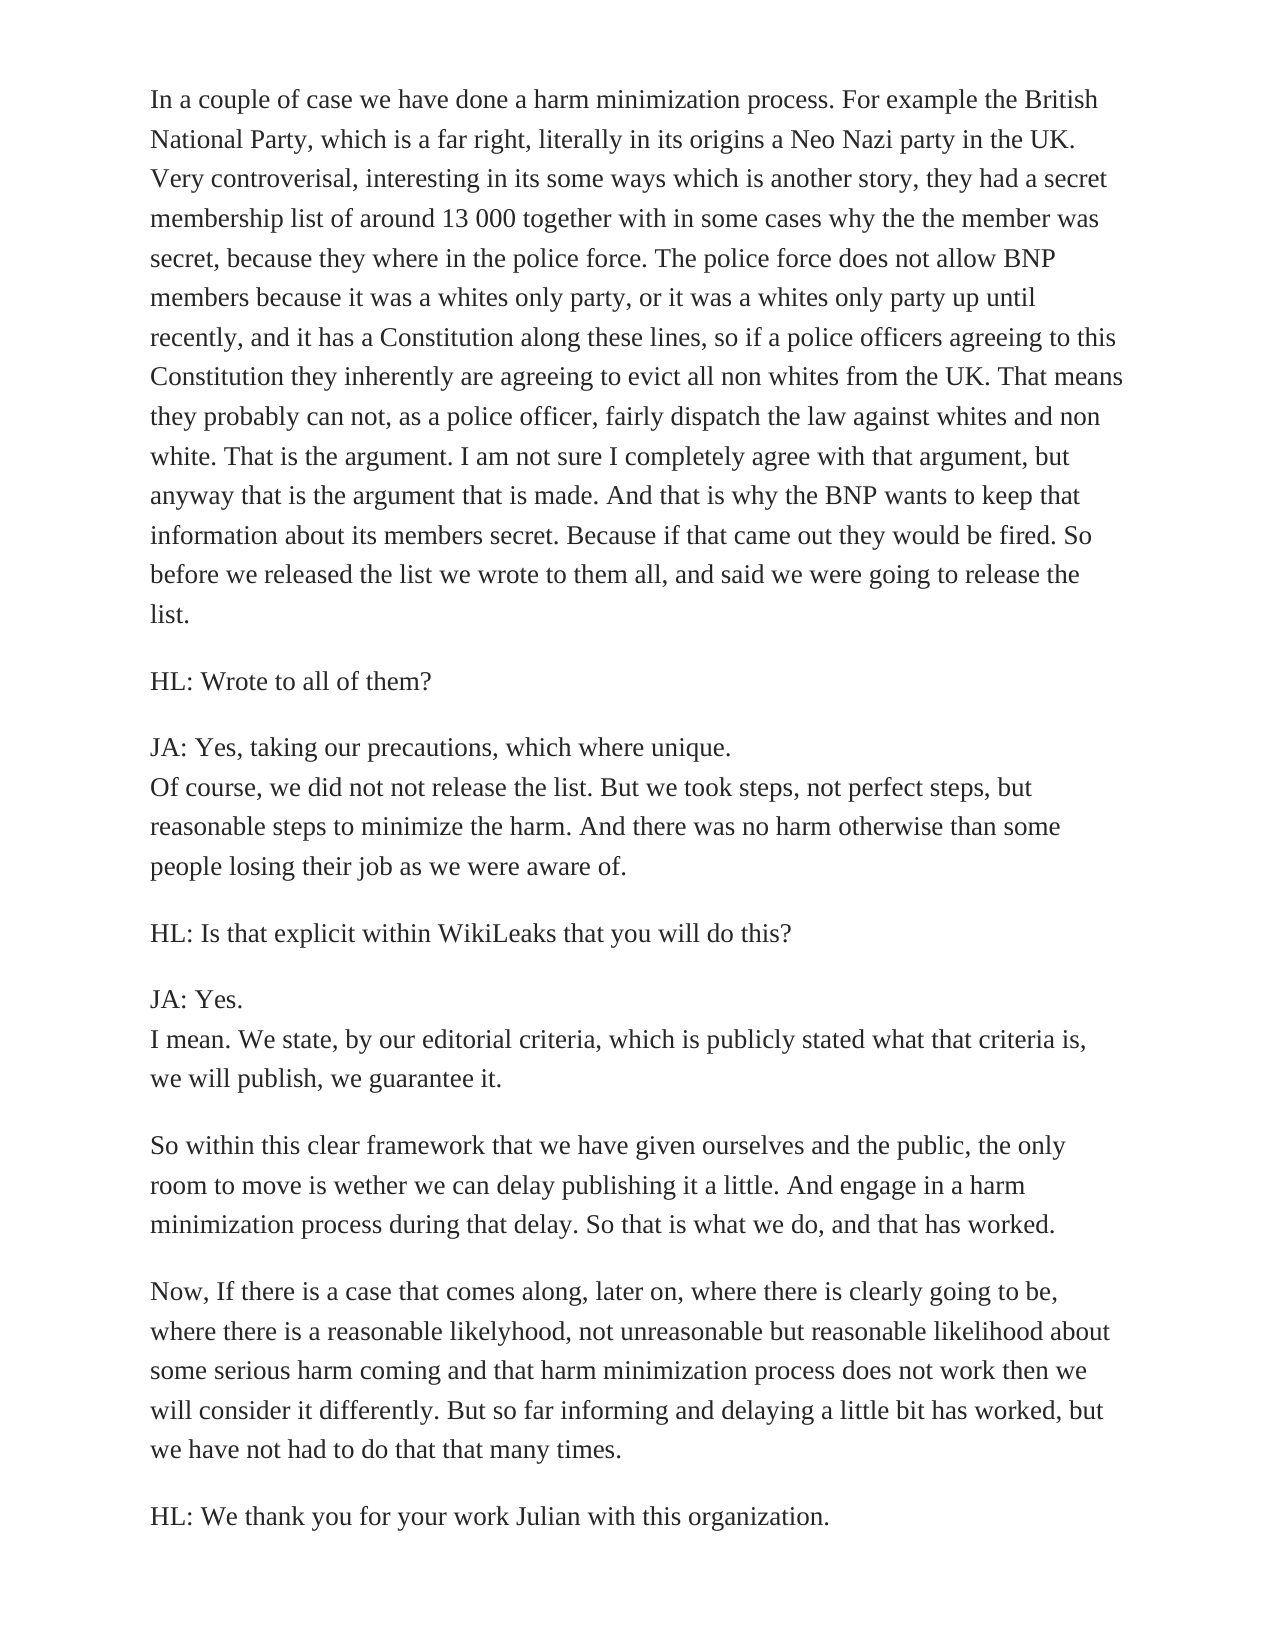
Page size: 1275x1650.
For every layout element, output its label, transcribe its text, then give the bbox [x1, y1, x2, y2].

text In a couple of case we have done a harm minimization process. For example the British National Party, which is a far right, literally in its origins a Neo Nazi party in the UK. Very controverisal, interesting in its some ways which is another story, they had a secret membership list of around 13 000 together with in some cases why the the member was secret, because they where in the police force. The police force does not allow BNP members because it was a whites only party, or it was a whites only party up until recently, and it has a Constitution along these lines, so if a police officers agreeing to this Constitution they inherently are agreeing to evict all non whites from the UK. That means they probably can not, as a police officer, fairly dispatch the law against whites and non white. That is the argument. I am not sure I completely agree with that argument, but anyway that is the argument that is made. And that is why the BNP wants to keep that information about its members secret. Because if that came out they would be fired. So before we released the list we wrote to them all, and said we were going to release the list. [150, 75, 1125, 629]
text JA: Yes, taking our precautions, which where unique. Of course, we did not not release the list. But we took steps, not perfect steps, but reasonable steps to minimize the harm. And there was no harm otherwise than some people losing their job as we were aware of. [150, 723, 1125, 881]
text HL: We thank you for your work Julian with this organization. [150, 1492, 1125, 1531]
text HL: Is that explicit within WikiLeaks that you will do this? [150, 908, 1125, 948]
text HL: Wrote to all of them? [150, 656, 1125, 696]
text Now, If there is a case that comes along, later on, where there is clearly going to be, where there is a reasonable likelyhood, not unreasonable but reasonable likelihood about some serious harm coming and that harm minimization process does not work then we will consider it differently. But so far informing and delaying a little bit has worked, but we have not had to do that that many times. [150, 1267, 1125, 1464]
text So within this clear framework that we have given ourselves and the public, the only room to move is wether we can delay publishing it a little. And engage in a harm minimization process during that delay. So that is what we do, and that has worked. [150, 1121, 1125, 1239]
text JA: Yes. I mean. We state, by our editorial criteria, which is publicly stated what that criteria is, we will publish, we guarantee it. [150, 975, 1125, 1094]
